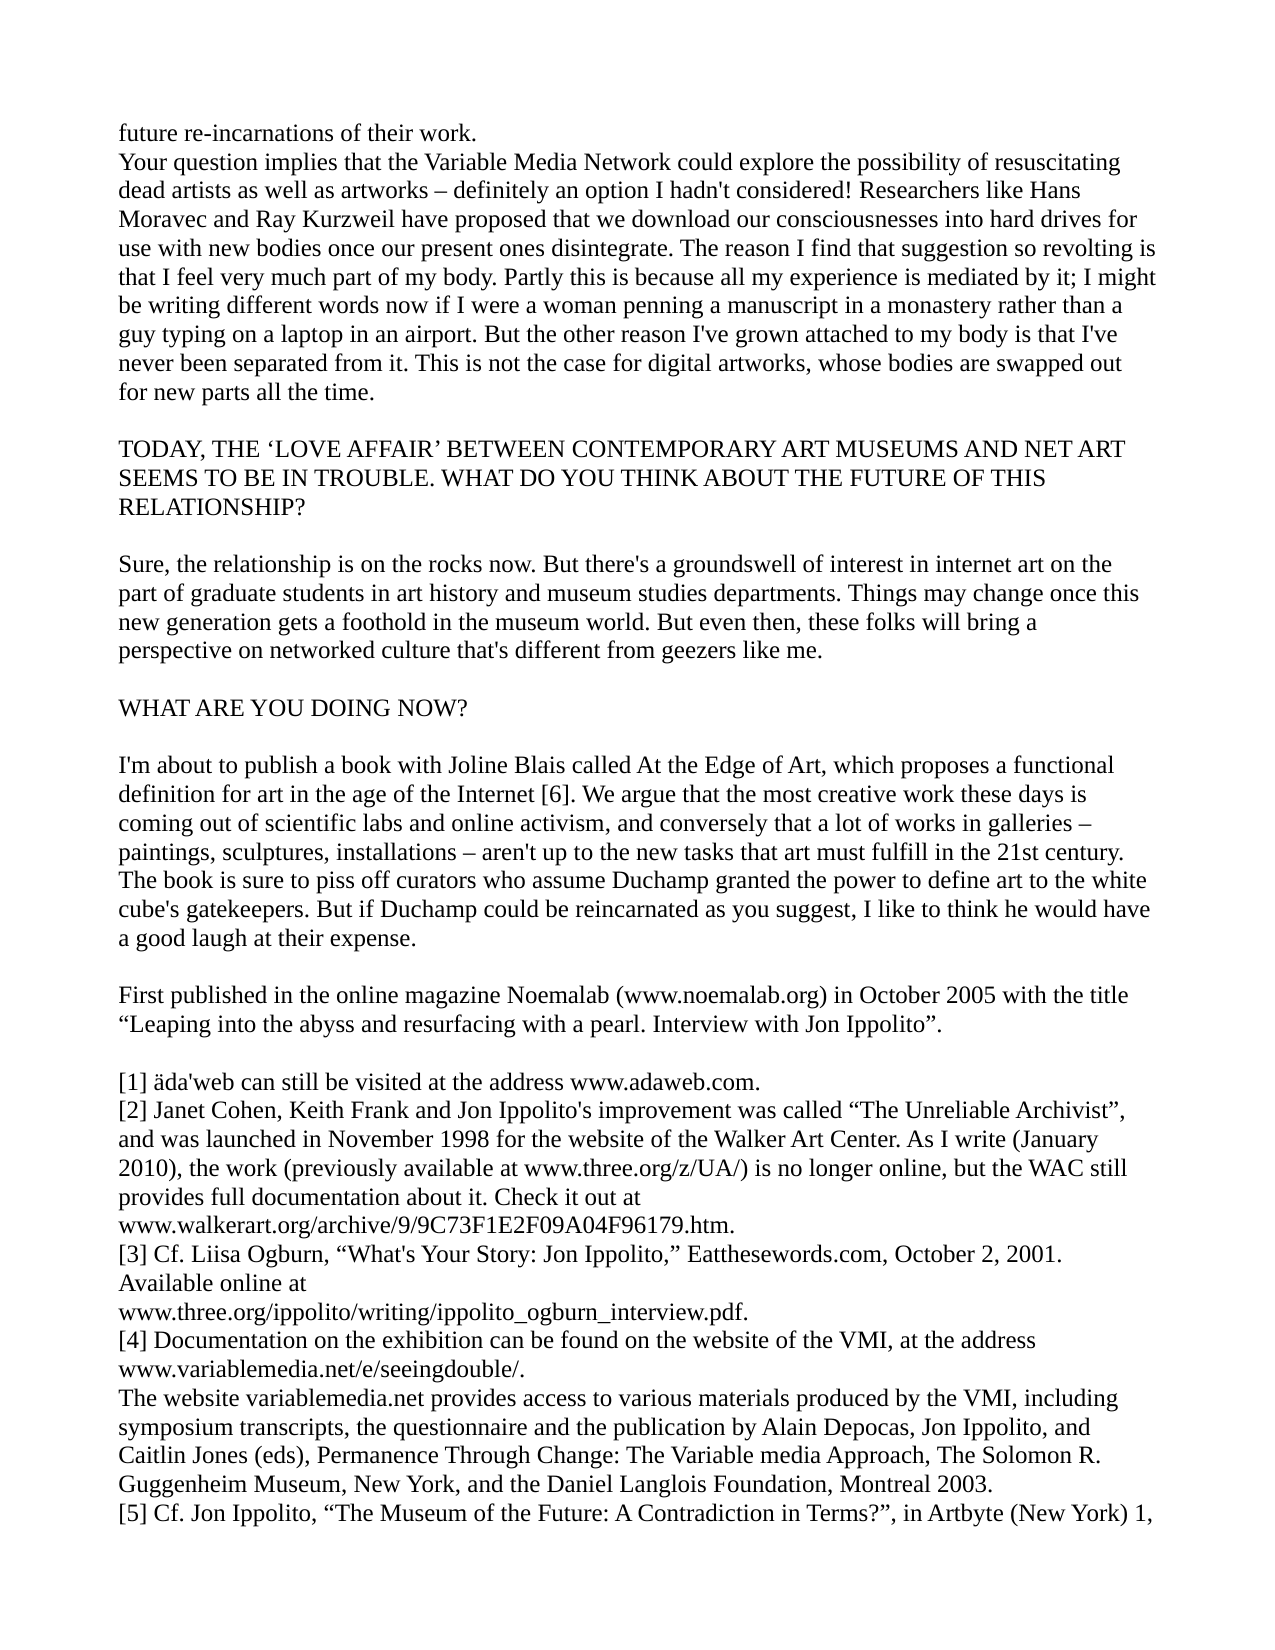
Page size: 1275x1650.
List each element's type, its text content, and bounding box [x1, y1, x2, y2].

text [4] Documentation on the exhibition can be found on the website of the VMI, at the address www.variablemedia.net/e/seeingdouble/. [118, 1326, 1157, 1383]
text First published in the online magazine Noemalab (www.noemalab.org) in October 2005 with the title “Leaping into the abyss and resurfacing with a pearl. Interview with Jon Ippolito”. [118, 981, 1157, 1038]
text TODAY, THE ‘LOVE AFFAIR’ BETWEEN CONTEMPORARY ART MUSEUMS AND NET ART SEEMS TO BE IN TROUBLE. WHAT DO YOU THINK ABOUT THE FUTURE OF THIS RELATIONSHIP? [118, 434, 1157, 521]
text Sure, the relationship is on the rocks now. But there's a groundswell of interest in internet art on the part of graduate students in art history and museum studies departments. Things may change once this new generation gets a foothold in the museum world. But even then, these folks will bring a perspective on networked culture that's different from geezers like me. [118, 549, 1157, 664]
text [5] Cf. Jon Ippolito, “The Museum of the Future: A Contradiction in Terms?”, in Artbyte (New York) 1, [118, 1498, 1157, 1527]
text WHAT ARE YOU DOING NOW? [118, 693, 1157, 722]
text www.three.org/ippolito/writing/ippolito_ogburn_interview.pdf. [118, 1297, 1157, 1326]
text [2] Janet Cohen, Keith Frank and Jon Ippolito's improvement was called “The Unreliable Archivist”, and was launched in November 1998 for the website of the Walker Art Center. As I write (January 2010), the work (previously available at www.three.org/z/UA/) is no longer online, but the WAC still provides full documentation about it. Check it out at www.walkerart.org/archive/9/9C73F1E2F09A04F96179.htm. [118, 1096, 1157, 1239]
text The website variablemedia.net provides access to various materials produced by the VMI, including symposium transcripts, the questionnaire and the publication by Alain Depocas, Jon Ippolito, and Caitlin Jones (eds), Permanence Through Change: The Variable media Approach, The Solomon R. Guggenheim Museum, New York, and the Daniel Langlois Foundation, Montreal 2003. [118, 1383, 1157, 1498]
text Your question implies that the Variable Media Network could explore the possibility of resuscitating dead artists as well as artworks – definitely an option I hadn't considered! Researchers like Hans Moravec and Ray Kurzweil have proposed that we download our consciousnesses into hard drives for use with new bodies once our present ones disintegrate. The reason I find that suggestion so revolting is that I feel very much part of my body. Partly this is because all my experience is mediated by it; I might be writing different words now if I were a woman penning a manuscript in a monastery rather than a guy typing on a laptop in an airport. But the other reason I've grown attached to my body is that I've never been separated from it. This is not the case for digital artworks, whose bodies are swapped out for new parts all the time. [118, 147, 1157, 406]
text future re-incarnations of their work. [118, 118, 1157, 147]
text [3] Cf. Liisa Ogburn, “What's Your Story: Jon Ippolito,” Eatthesewords.com, October 2, 2001. Available online at [118, 1239, 1157, 1297]
text [1] äda'web can still be visited at the address www.adaweb.com. [118, 1067, 1157, 1096]
text I'm about to publish a book with Joline Blais called At the Edge of Art, which proposes a functional definition for art in the age of the Internet [6]. We argue that the most creative work these days is coming out of scientific labs and online activism, and conversely that a lot of works in galleries – paintings, sculptures, installations – aren't up to the new tasks that art must fulfill in the 21st century. The book is sure to piss off curators who assume Duchamp granted the power to define art to the white cube's gatekeepers. But if Duchamp could be reincarnated as you suggest, I like to think he would have a good laugh at their expense. [118, 751, 1157, 952]
